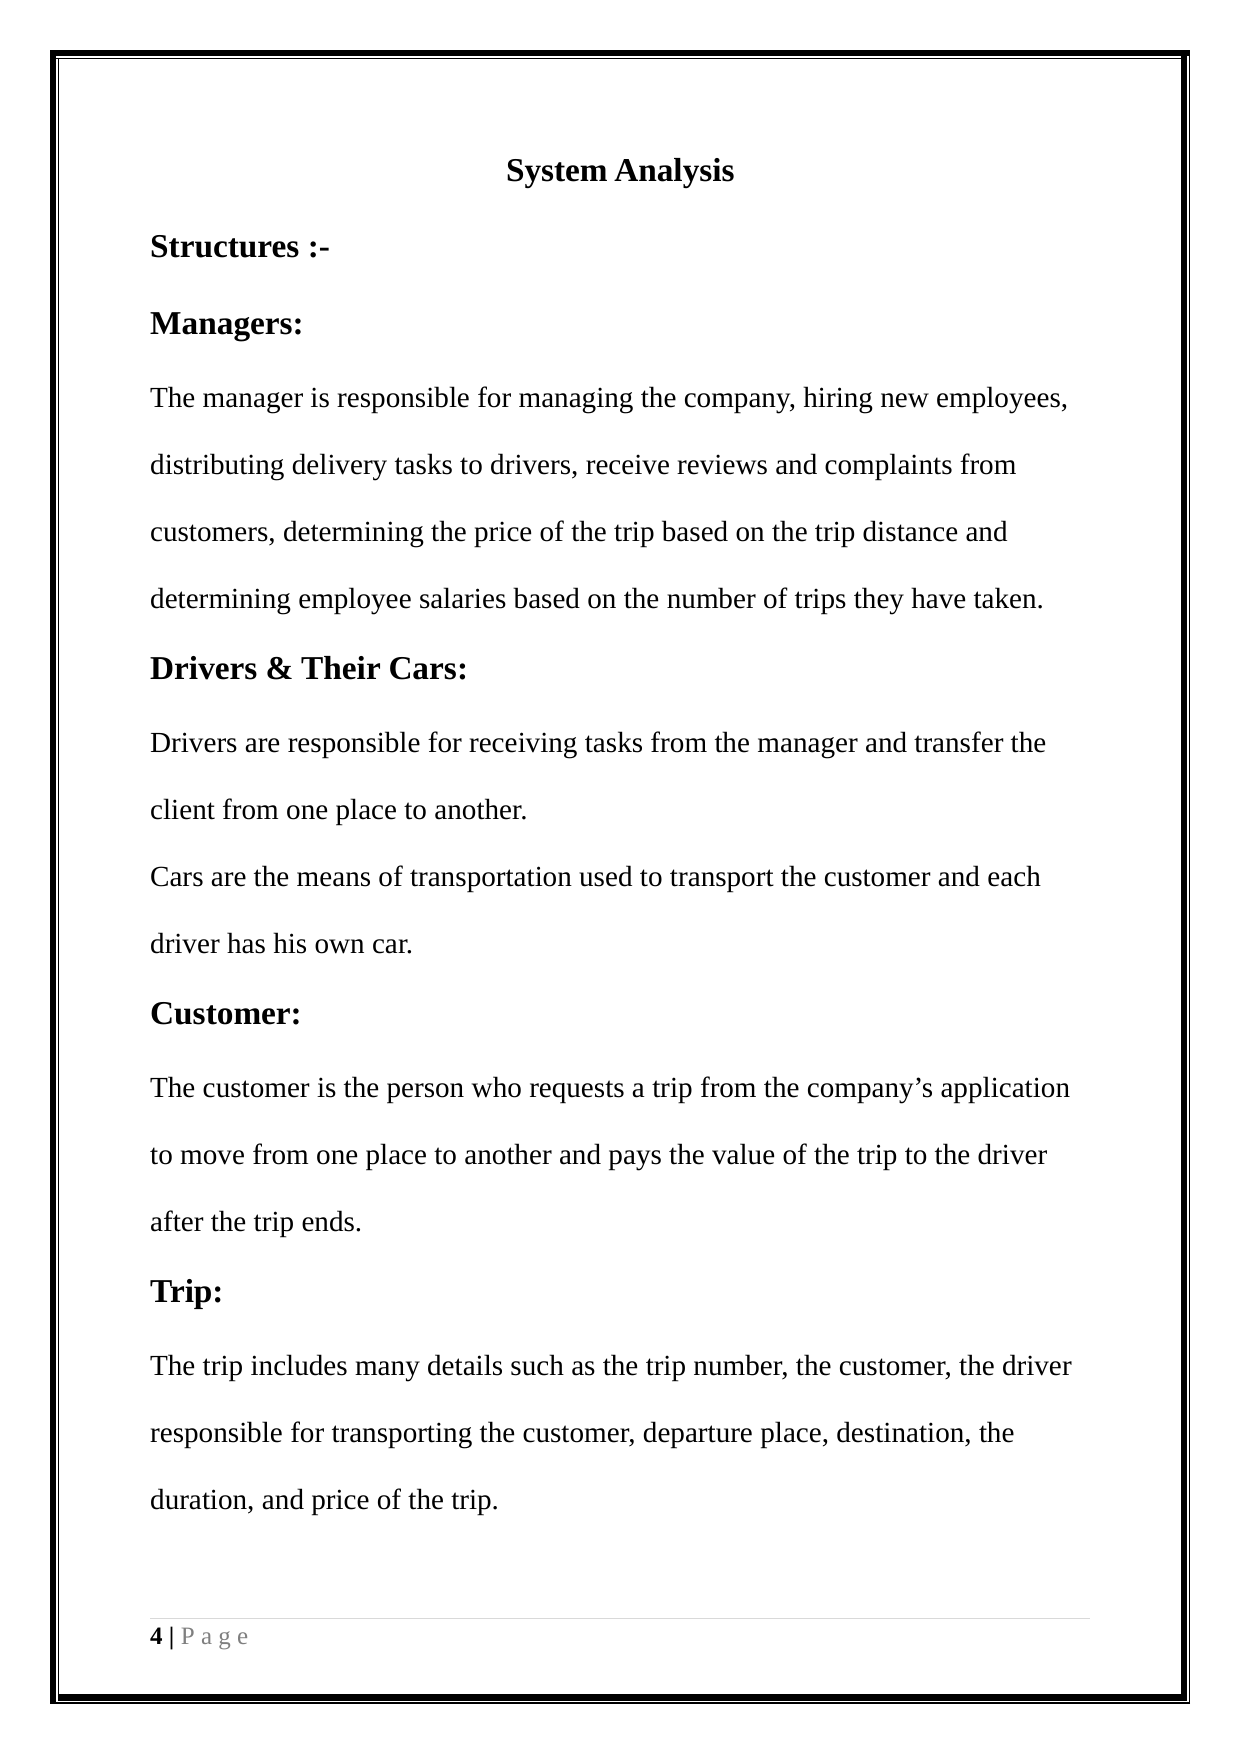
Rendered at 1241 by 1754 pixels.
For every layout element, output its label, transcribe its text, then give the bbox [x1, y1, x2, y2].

text The manager is responsible for managing the company, hiring new employees, distributing delivery tasks to drivers, receive reviews and complaints from customers, determining the price of the trip based on the trip distance and determining employee salaries based on the number of trips they have taken. [150, 380, 1090, 615]
text Trip: [150, 1271, 1090, 1309]
text Drivers are responsible for receiving tasks from the manager and transfer the client from one place to another. [150, 725, 1090, 826]
text Cars are the means of transportation used to transport the customer and each driver has his own car. [150, 859, 1090, 960]
text The customer is the person who requests a trip from the company’s application to move from one place to another and pays the value of the trip to the driver after the trip ends. [150, 1070, 1090, 1238]
text Drivers & Their Cars: [150, 648, 1090, 687]
text The trip includes many details such as the trip number, the customer, the driver responsible for transporting the customer, departure place, destination, the duration, and price of the trip. [150, 1348, 1090, 1516]
text System Analysis [150, 150, 1090, 188]
text Customer: [150, 993, 1090, 1032]
text Managers: [150, 303, 1090, 342]
text Structures :- [150, 227, 1090, 265]
